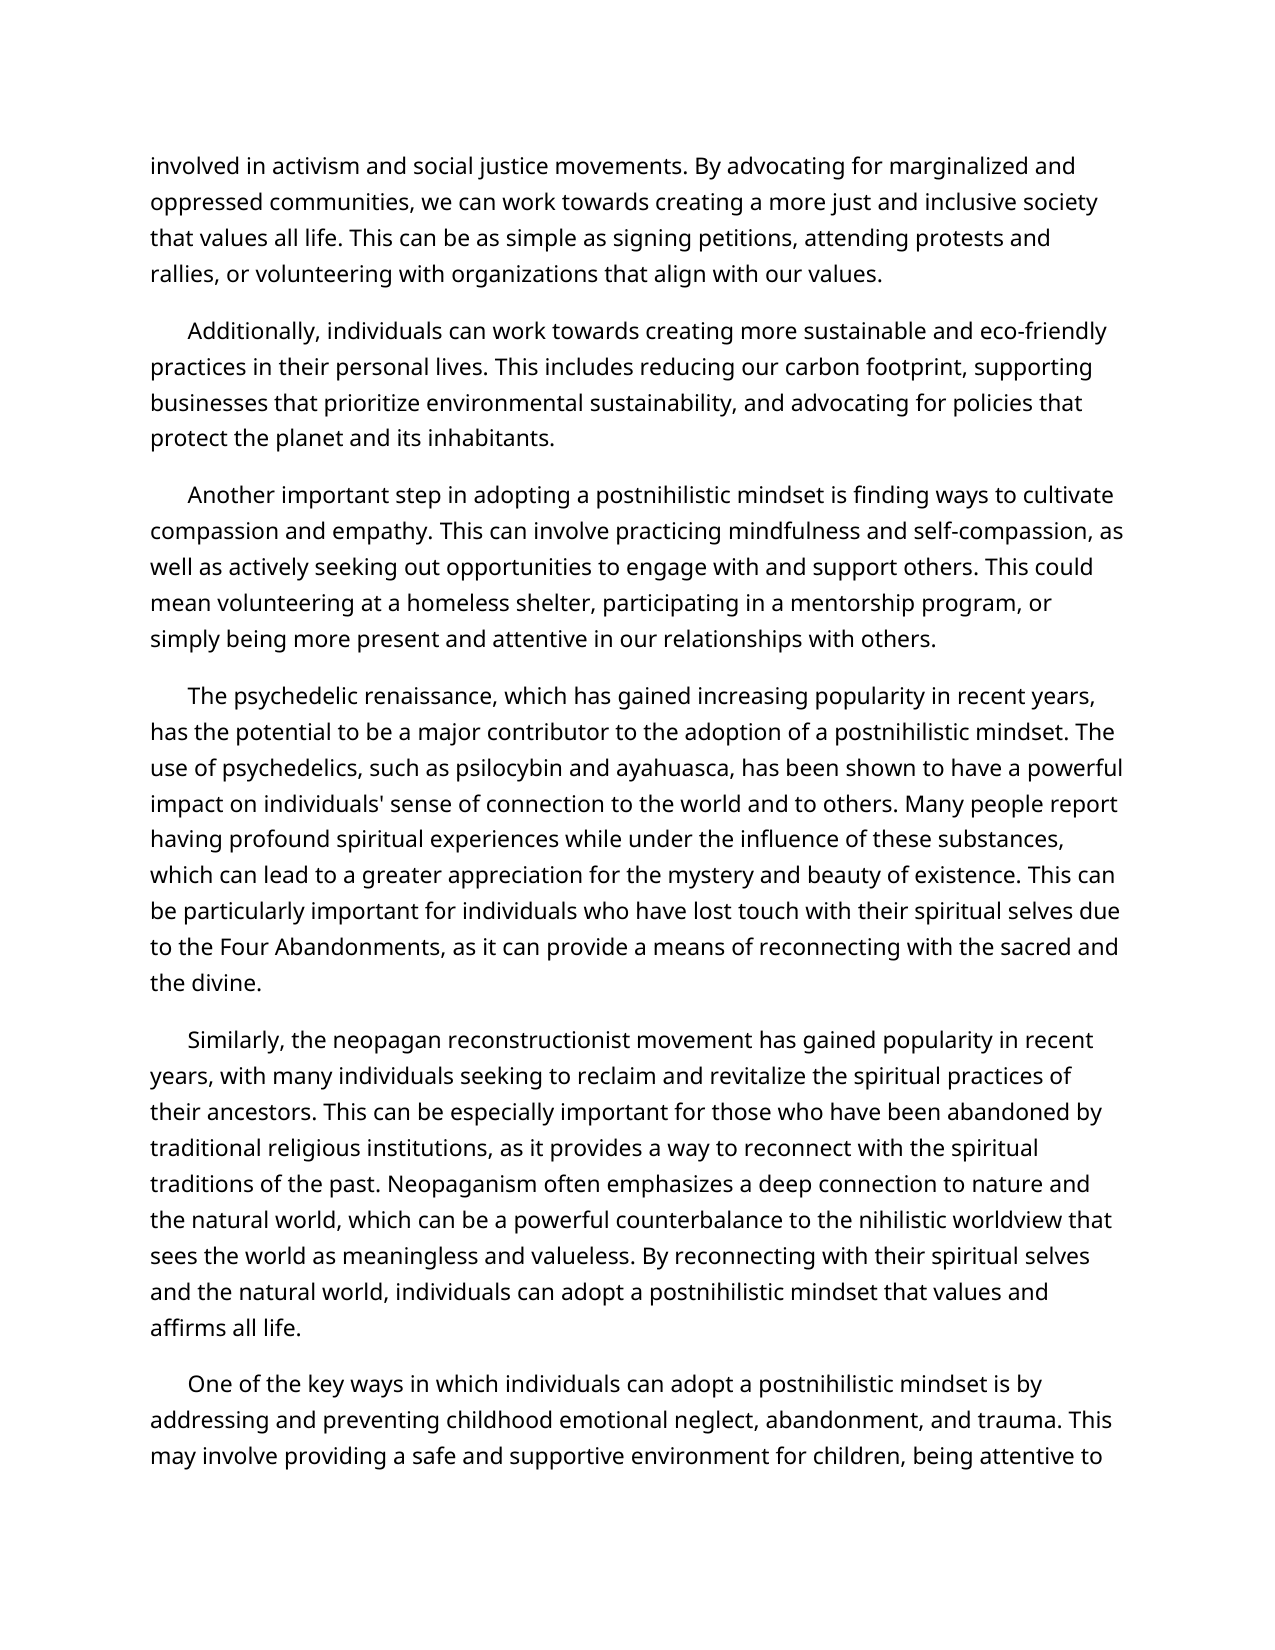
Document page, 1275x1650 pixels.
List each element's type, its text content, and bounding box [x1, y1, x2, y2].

text One of the key ways in which individuals can adopt a postnihilistic mindset is by addressing and preventing childhood emotional neglect, abandonment, and trauma. This may involve providing a safe and supportive environment for children, being attentive to [150, 1368, 1125, 1471]
text involved in activism and social justice movements. By advocating for marginalized and oppressed communities, we can work towards creating a more just and inclusive society that values all life. This can be as simple as signing petitions, attending protests and rallies, or volunteering with organizations that align with our values. [150, 150, 1125, 289]
text Similarly, the neopagan reconstructionist movement has gained popularity in recent years, with many individuals seeking to reclaim and revitalize the spiritual practices of their ancestors. This can be especially important for those who have been abandoned by traditional religious institutions, as it provides a way to reconnect with the spiritual traditions of the past. Neopaganism often emphasizes a deep connection to nature and the natural world, which can be a powerful counterbalance to the nihilistic worldview that sees the world as meaningless and valueless. By reconnecting with their spiritual selves and the natural world, individuals can adopt a postnihilistic mindset that values and affirms all life. [150, 1024, 1125, 1343]
text Another important step in adopting a postnihilistic mindset is finding ways to cultivate compassion and empathy. This can involve practicing mindfulness and self-compassion, as well as actively seeking out opportunities to engage with and support others. This could mean volunteering at a homeless shelter, participating in a mentorship program, or simply being more present and attentive in our relationships with others. [150, 479, 1125, 654]
text The psychedelic renaissance, which has gained increasing popularity in recent years, has the potential to be a major contributor to the adoption of a postnihilistic mindset. The use of psychedelics, such as psilocybin and ayahuasca, has been shown to have a powerful impact on individuals' sense of connection to the world and to others. Many people report having profound spiritual experiences while under the influence of these substances, which can lead to a greater appreciation for the mystery and beauty of existence. This can be particularly important for individuals who have lost touch with their spiritual selves due to the Four Abandonments, as it can provide a means of reconnecting with the sacred and the divine. [150, 680, 1125, 998]
text Additionally, individuals can work towards creating more sustainable and eco-friendly practices in their personal lives. This includes reducing our carbon footprint, supporting businesses that prioritize environmental sustainability, and advocating for policies that protect the planet and its inhabitants. [150, 314, 1125, 454]
